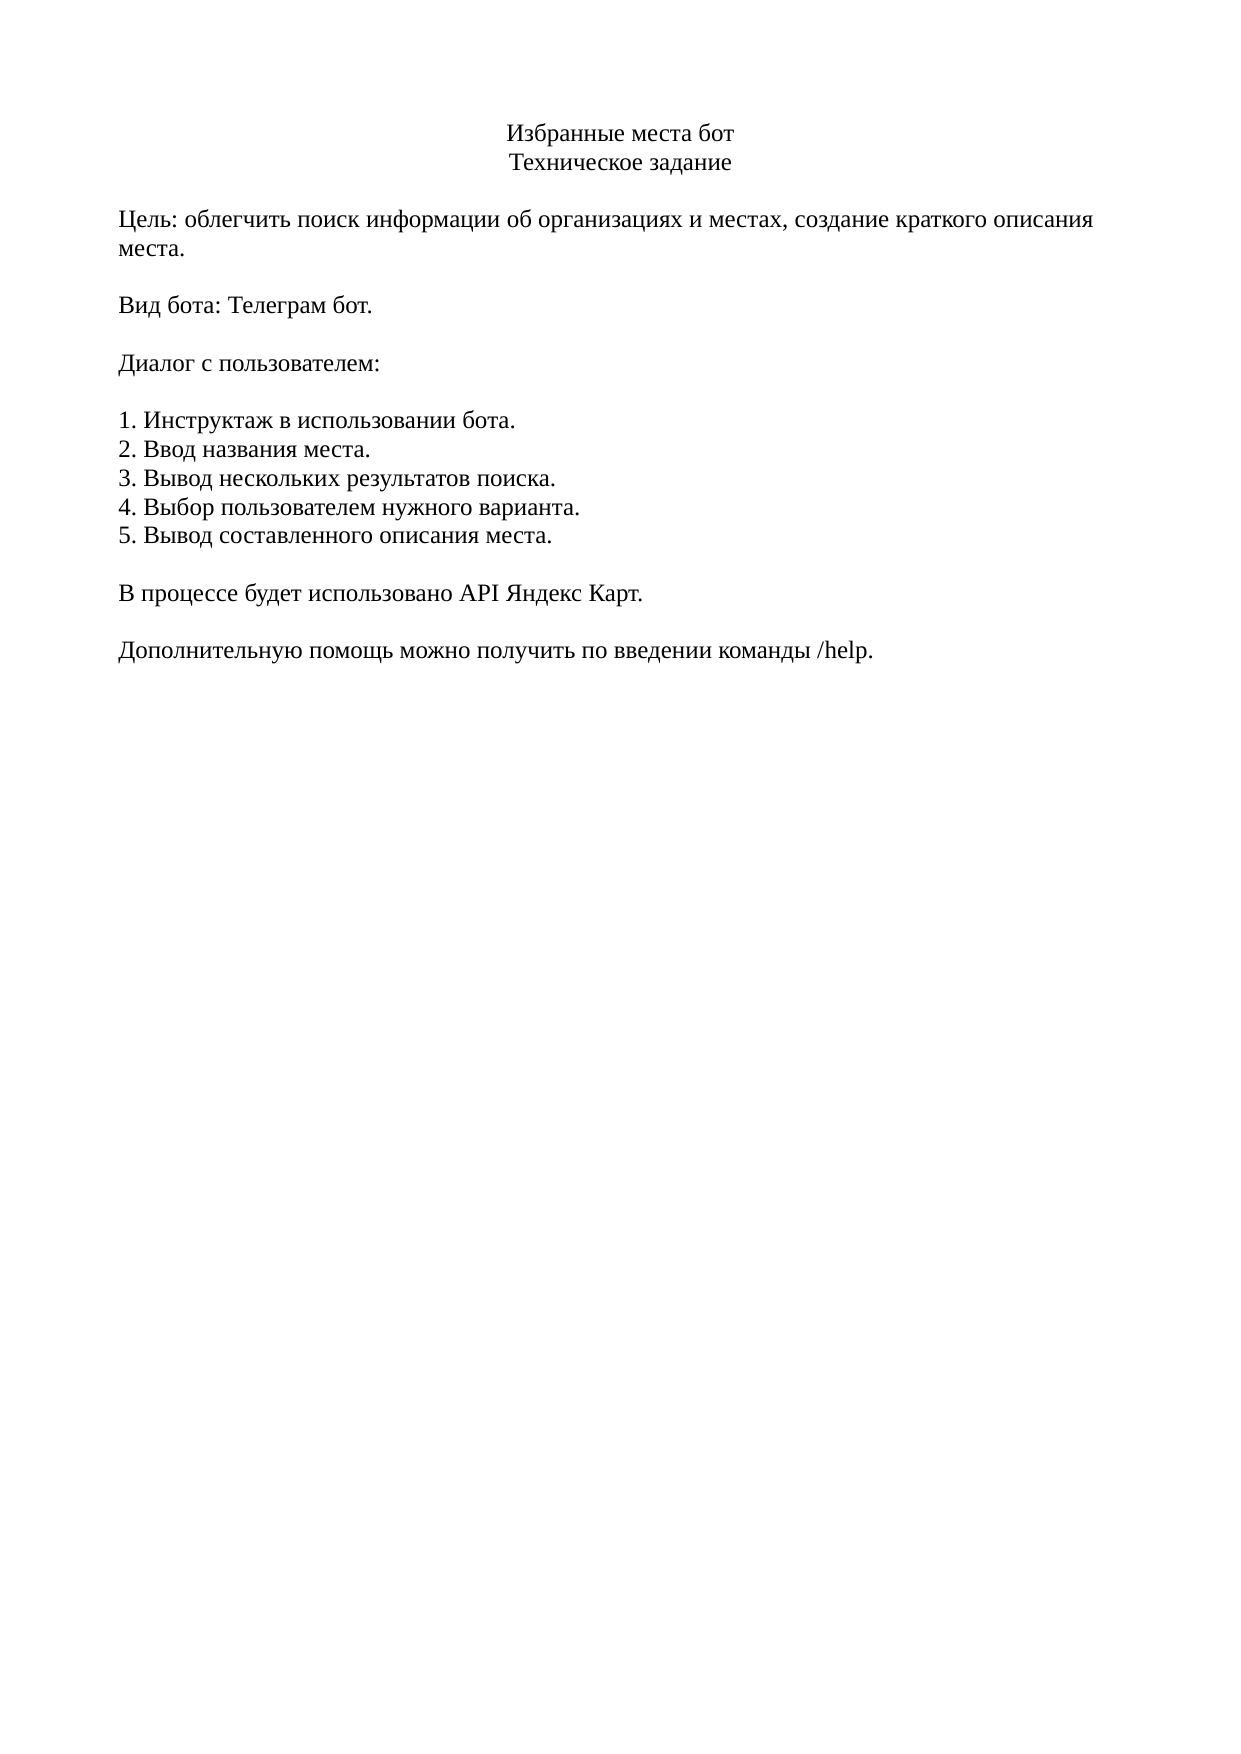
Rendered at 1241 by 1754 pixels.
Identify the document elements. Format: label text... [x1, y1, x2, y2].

text В процессе будет использовано API Яндекс Карт. [118, 578, 1122, 607]
text 2. Ввод названия места. [118, 434, 1122, 463]
text 5. Вывод составленного описания места. [118, 521, 1122, 549]
text Техническое задание [118, 147, 1122, 176]
text Дополнительную помощь можно получить по введении команды /help. [118, 636, 1122, 664]
text Вид бота: Телеграм бот. [118, 291, 1122, 319]
text Цель: облегчить поиск информации об организациях и местах, создание краткого описания места. [118, 204, 1122, 262]
text Диалог с пользователем: [118, 348, 1122, 377]
text 1. Инструктаж в использовании бота. [118, 406, 1122, 434]
text 3. Вывод нескольких результатов поиска. [118, 463, 1122, 492]
text Избранные места бот [118, 118, 1122, 147]
text 4. Выбор пользователем нужного варианта. [118, 492, 1122, 521]
